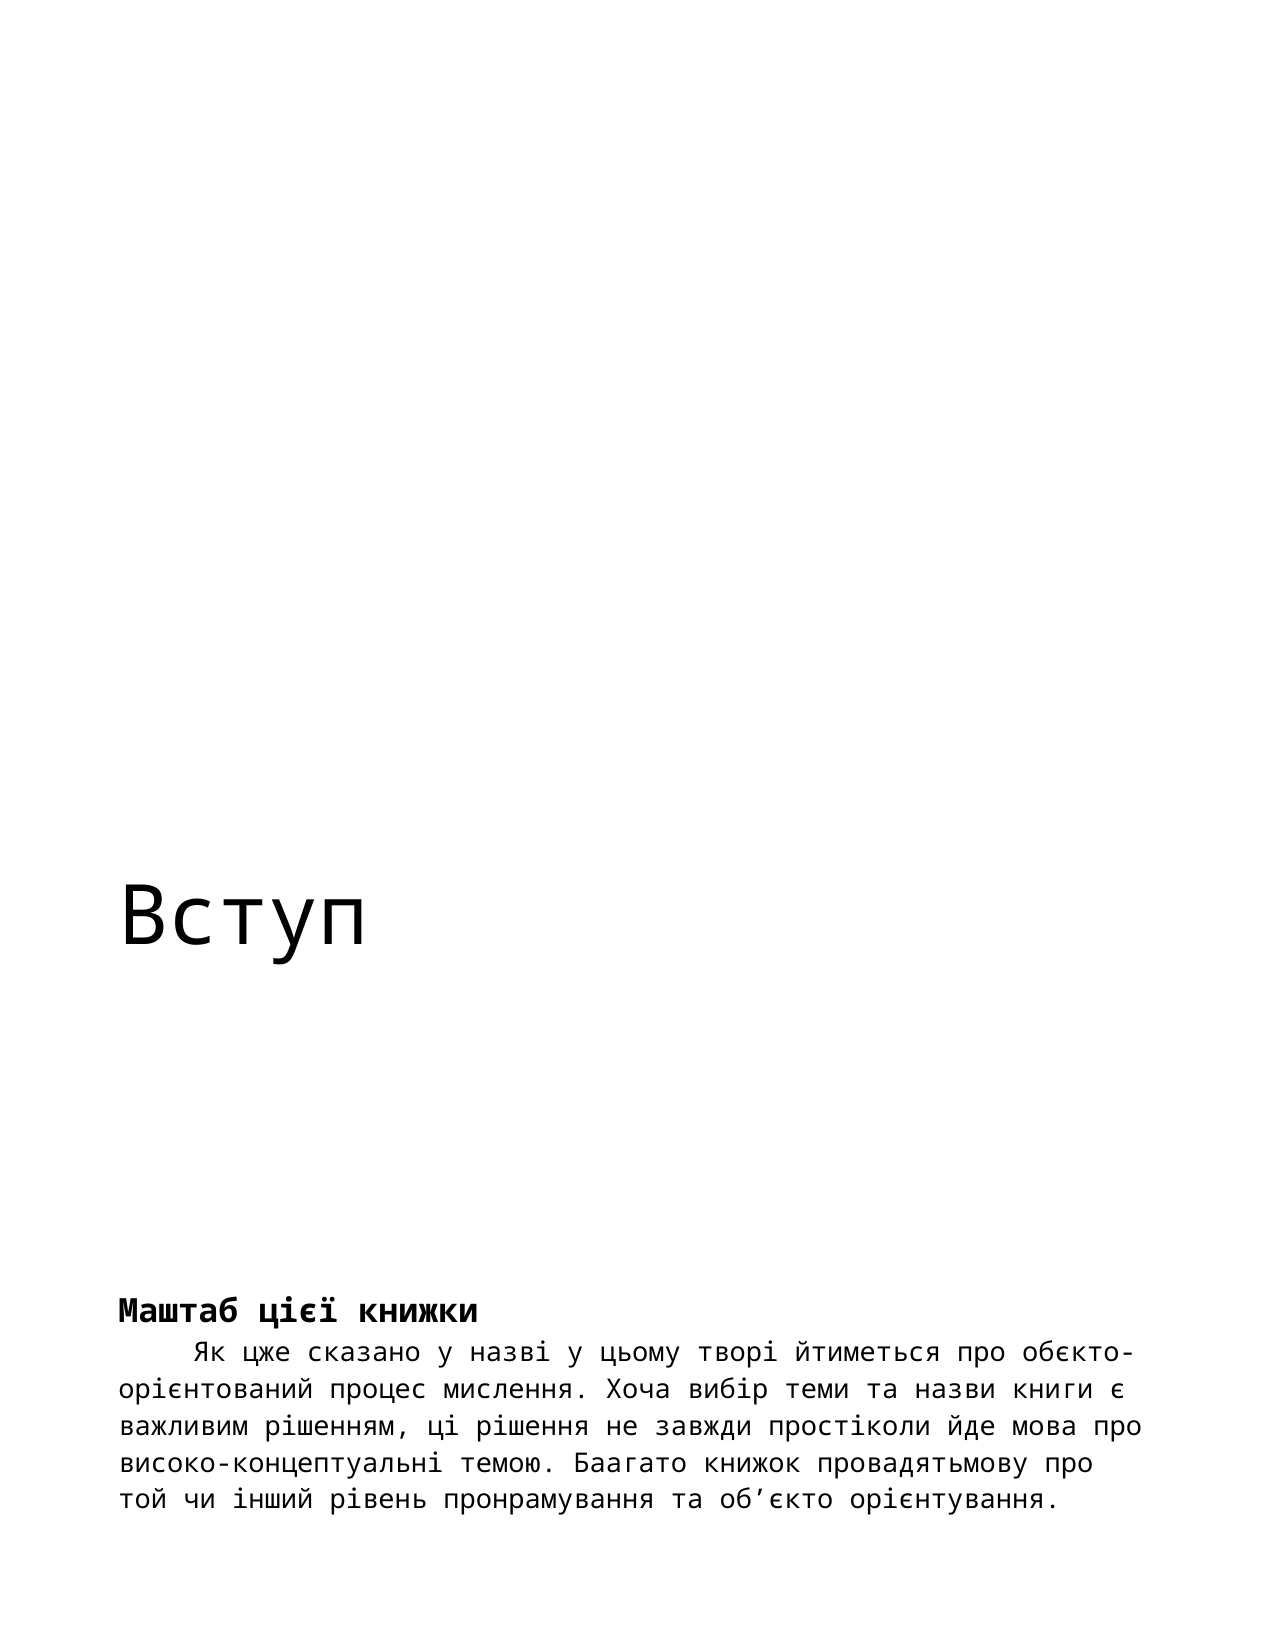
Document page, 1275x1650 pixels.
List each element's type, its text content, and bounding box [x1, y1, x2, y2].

text Маштаб цієї книжки [118, 1287, 1157, 1332]
text Вступ [118, 118, 1157, 969]
text Як цже сказано у назві у цьому творі йтиметься про обєкто-орієнтований процес мислення. Хоча вибір теми та назви книги є важливим рішенням, ці рішення не завжди простіколи йде мова про високо-концептуальні темою. Баагато книжок провадятьмову про той чи інший рівень пронрамування та об’єкто орієнтування. [118, 1332, 1157, 1517]
